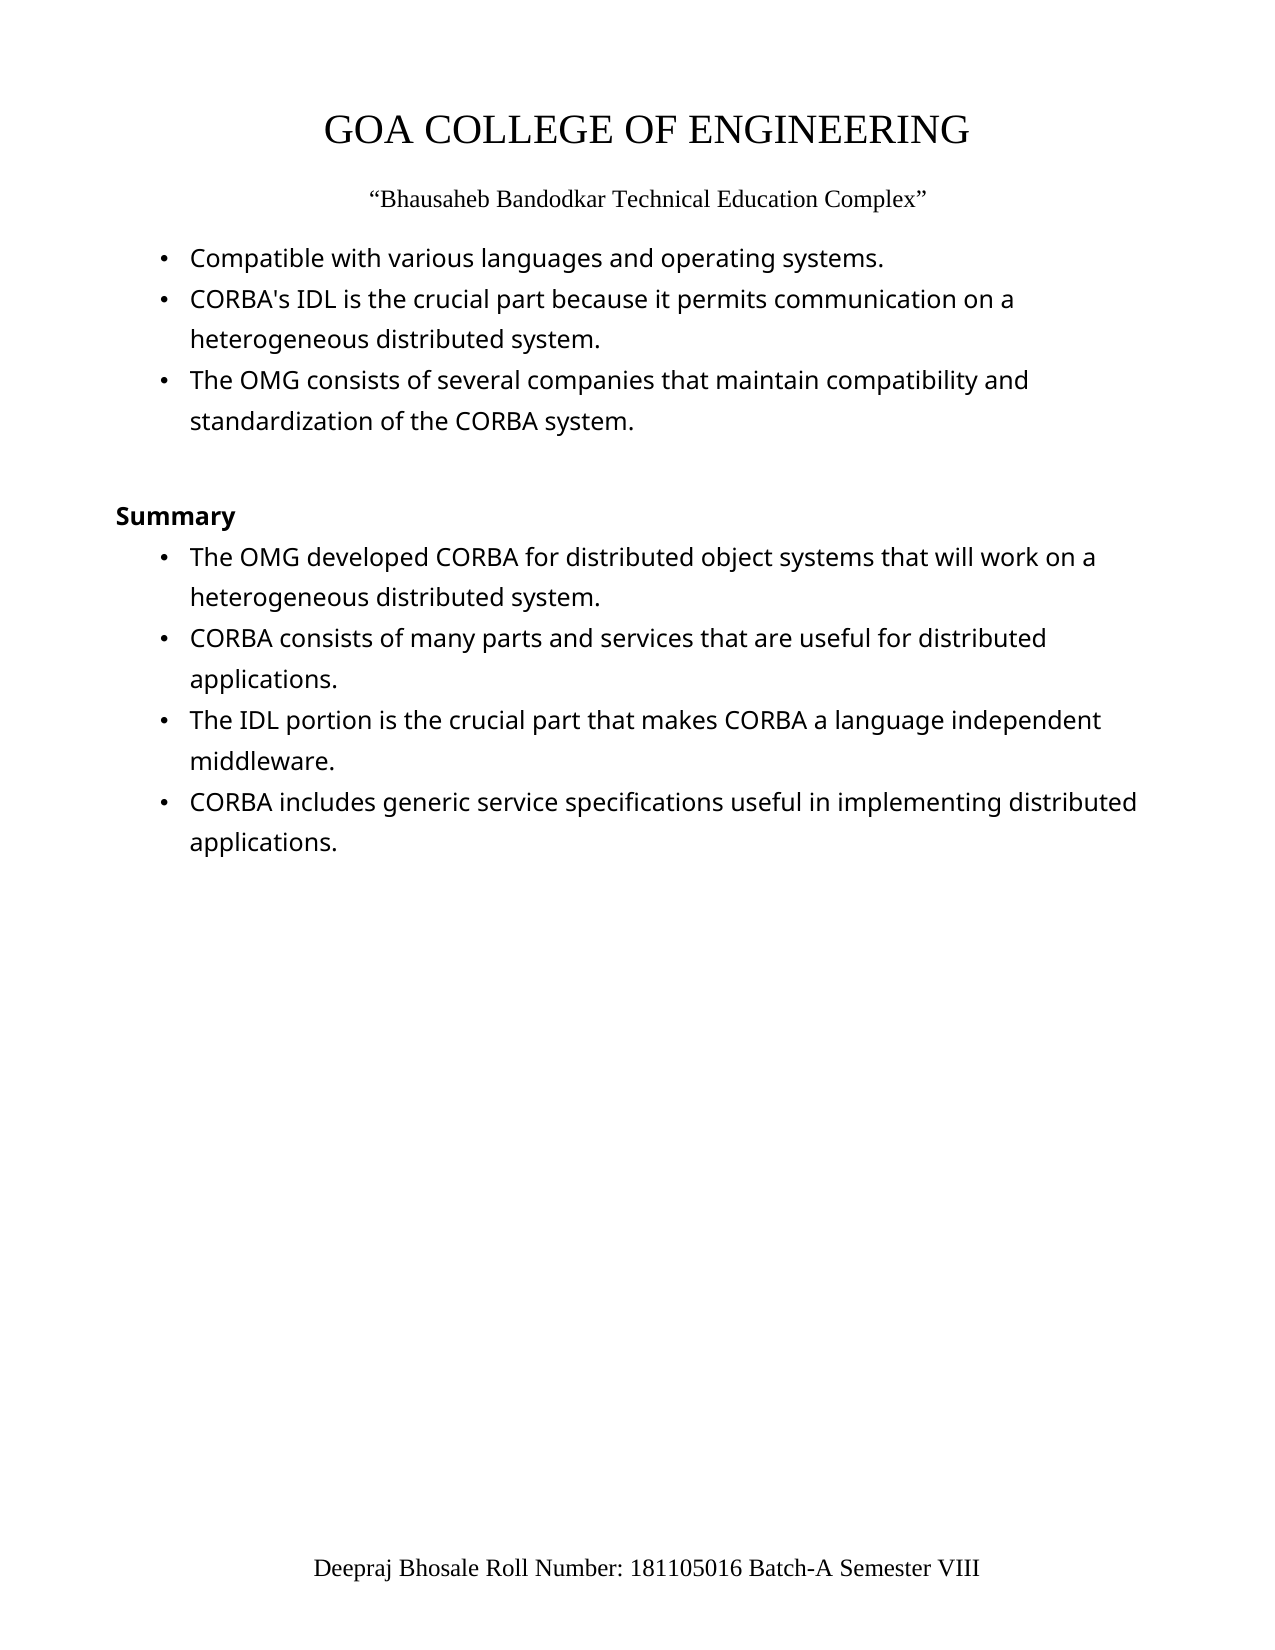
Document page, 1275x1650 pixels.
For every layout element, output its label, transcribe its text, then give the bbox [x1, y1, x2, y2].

list The OMG developed CORBA for distributed object systems that will work on a heterogeneous distributed system. [160, 539, 1151, 614]
list CORBA's IDL is the crucial part because it permits communication on a heterogeneous distributed system. [160, 281, 1080, 356]
subtitle Summary [116, 498, 1191, 532]
list The IDL portion is the crucial part that makes CORBA a language independent middleware. [160, 702, 1191, 777]
list The OMG consists of several companies that maintain compatibility and standardization of the CORBA system. [160, 363, 1159, 438]
list CORBA consists of many parts and services that are useful for distributed applications. [160, 621, 1191, 696]
list CORBA includes generic service specifications useful in implementing distributed applications. [160, 784, 1191, 859]
list Compatible with various languages and operating systems. [160, 240, 1191, 274]
